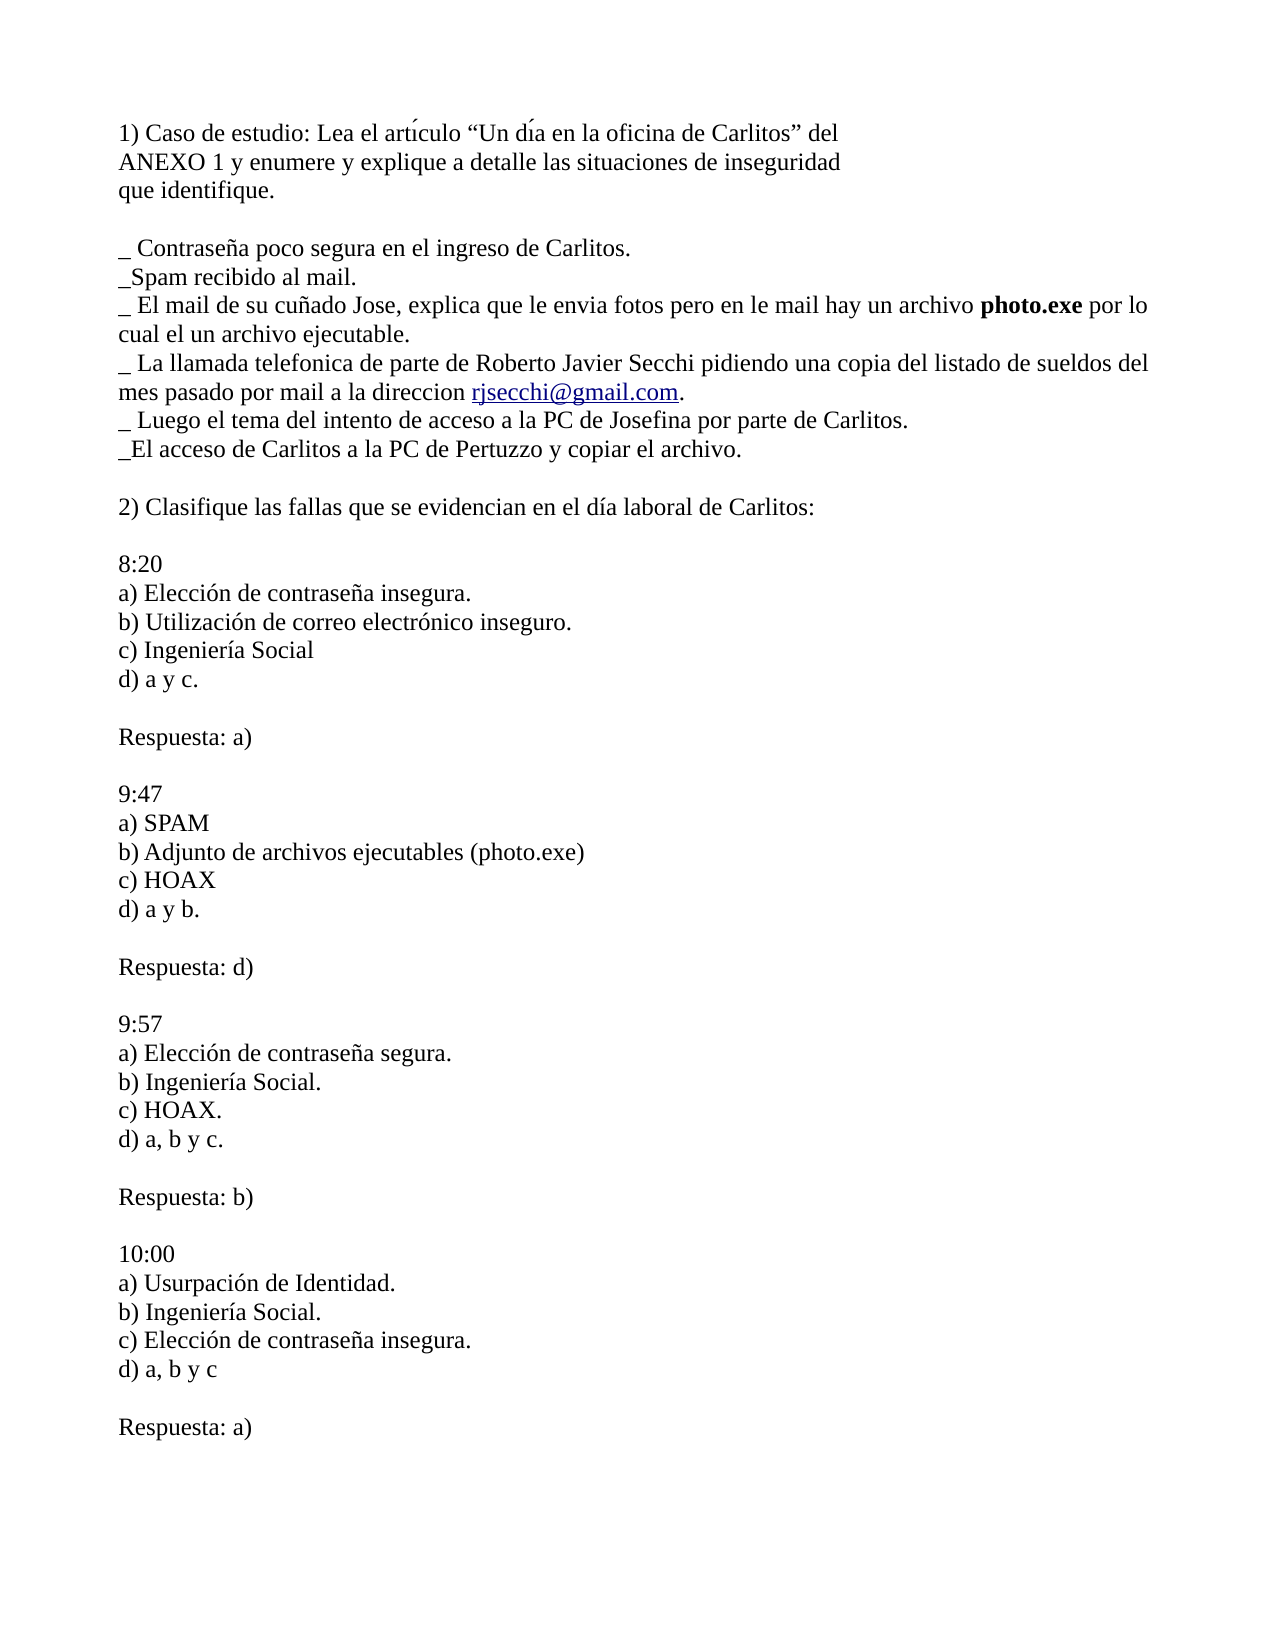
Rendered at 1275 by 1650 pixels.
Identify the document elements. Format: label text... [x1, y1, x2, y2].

text c) HOAX [118, 866, 1157, 894]
text d) a, b y c [118, 1354, 1157, 1383]
text 9:47 [118, 779, 1157, 808]
text d) a, b y c. [118, 1124, 1157, 1153]
text b) Utilización de correo electrónico inseguro. [118, 607, 1157, 636]
text d) a y c. [118, 664, 1157, 693]
text Respuesta: a) [118, 1412, 1157, 1441]
text _ El mail de su cuñado Jose, explica que le envia fotos pero en le mail hay un archivo photo.exe por lo cual el un archivo ejecutable. [118, 291, 1157, 348]
text Respuesta: a) [118, 722, 1157, 751]
text b) Adjunto de archivos ejecutables (photo.exe) [118, 837, 1157, 866]
text _El acceso de Carlitos a la PC de Pertuzzo y copiar el archivo. [118, 434, 1157, 463]
text b) Ingeniería Social. [118, 1067, 1157, 1096]
text _ Luego el tema del intento de acceso a la PC de Josefina por parte de Carlitos. [118, 406, 1157, 434]
text a) Usurpación de Identidad. [118, 1268, 1157, 1297]
text 9:57 [118, 1009, 1157, 1038]
text _ Contraseña poco segura en el ingreso de Carlitos. [118, 233, 1157, 262]
text d) a y b. [118, 894, 1157, 923]
text 1) Caso de estudio: Lea el artı́culo “Un dı́a en la oficina de Carlitos” del [118, 118, 1157, 147]
text c) Ingeniería Social [118, 636, 1157, 664]
text a) SPAM [118, 808, 1157, 837]
text 8:20 [118, 549, 1157, 578]
text ANEXO 1 y enumere y explique a detalle las situaciones de inseguridad [118, 147, 1157, 176]
text a) Elección de contraseña insegura. [118, 578, 1157, 607]
text b) Ingeniería Social. [118, 1297, 1157, 1326]
text c) HOAX. [118, 1096, 1157, 1124]
text _Spam recibido al mail. [118, 262, 1157, 291]
text Respuesta: d) [118, 952, 1157, 981]
text c) Elección de contraseña insegura. [118, 1326, 1157, 1354]
text a) Elección de contraseña segura. [118, 1038, 1157, 1067]
text que identifique. [118, 176, 1157, 204]
text _ La llamada telefonica de parte de Roberto Javier Secchi pidiendo una copia del listado de sueldos del mes pasado por mail a la direccion rjsecchi@gmail.com. [118, 348, 1157, 406]
text 2) Clasifique las fallas que se evidencian en el día laboral de Carlitos: [118, 492, 1157, 521]
text Respuesta: b) [118, 1182, 1157, 1211]
text 10:00 [118, 1239, 1157, 1268]
